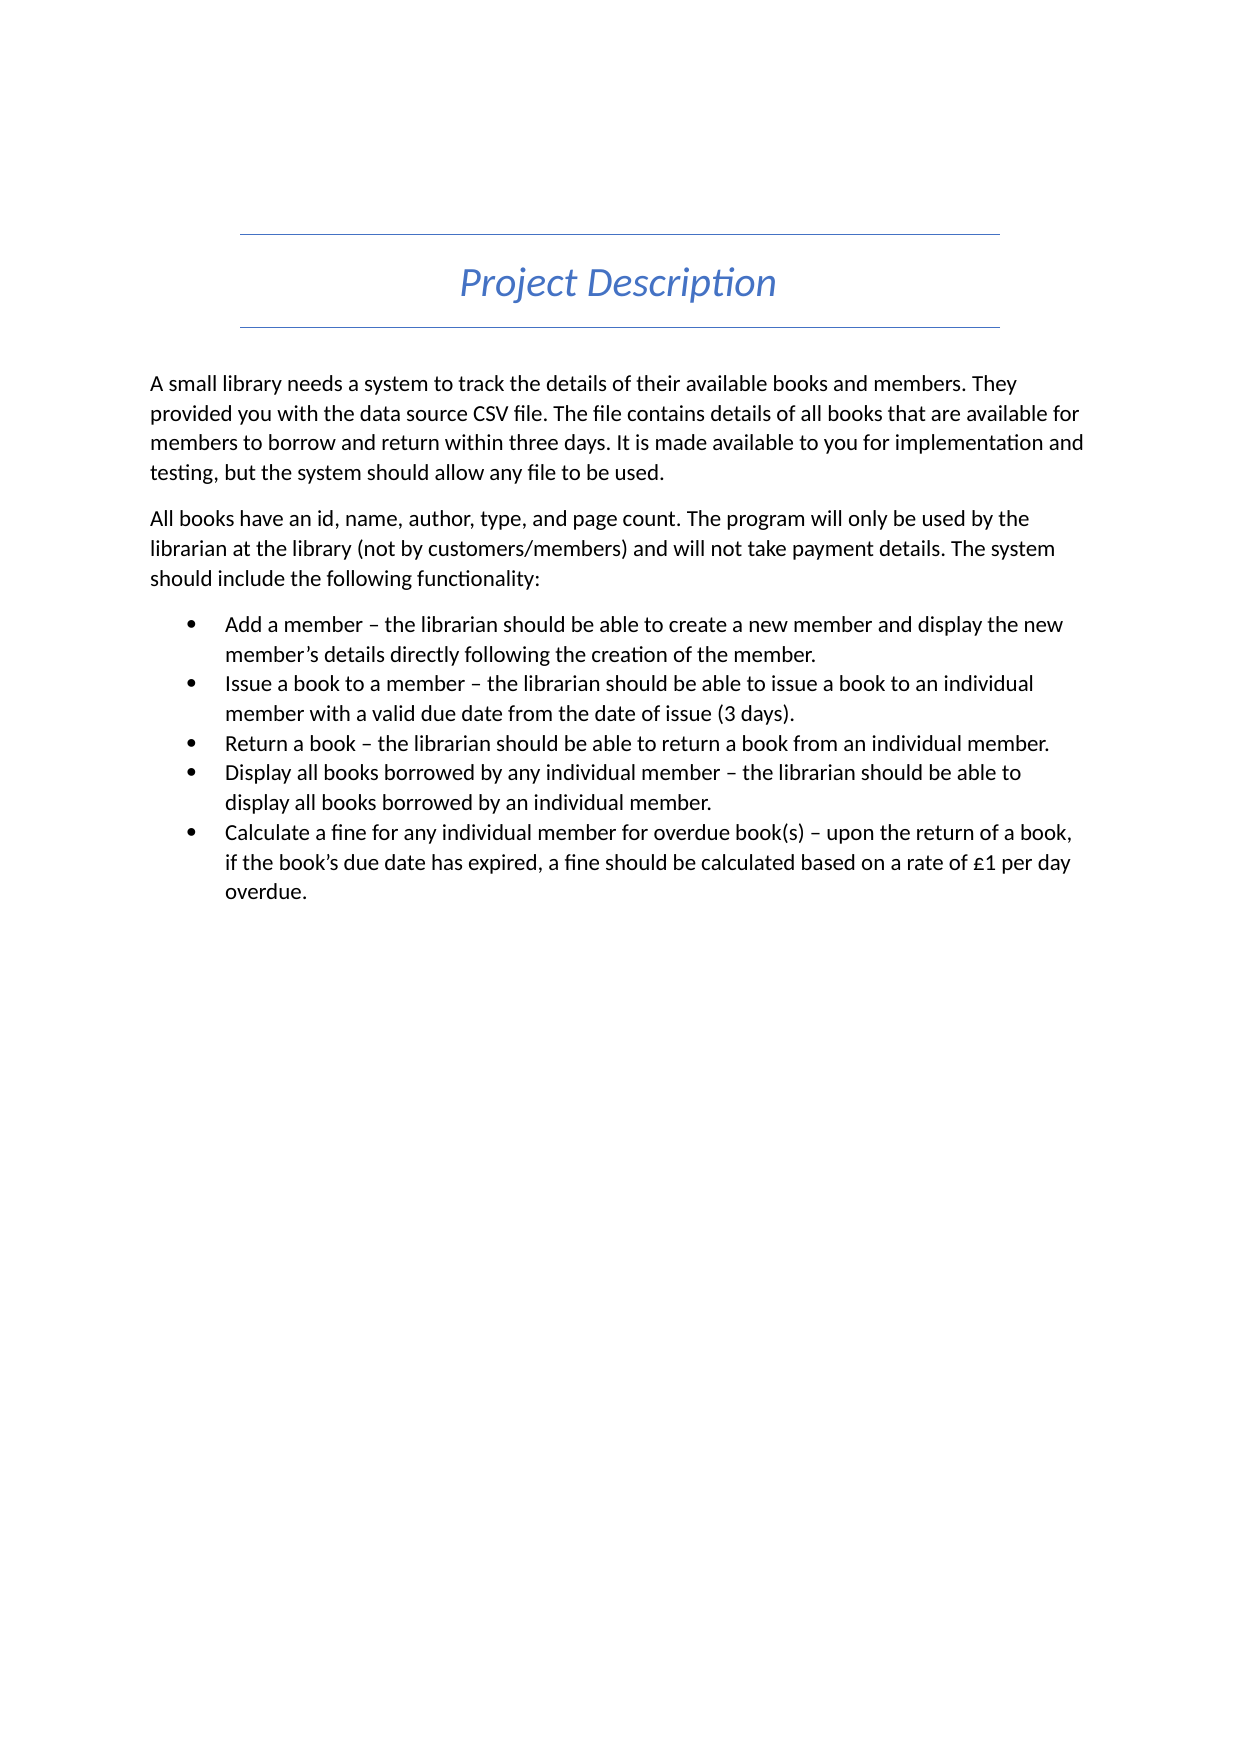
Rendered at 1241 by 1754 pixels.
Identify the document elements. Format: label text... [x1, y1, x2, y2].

text All books have an id, name, author, type, and page count. The program will only be used by the librarian at the library (not by customers/members) and will not take payment details. The system should include the following functionality: [150, 504, 1090, 592]
list Issue a book to a member – the librarian should be able to issue a book to an individual member with a valid due date from the date of issue (3 days). [187, 669, 1090, 727]
text A small library needs a system to track the details of their available books and members. They provided you with the data source CSV file. The file contains details of all books that are available for members to borrow and return within three days. It is made available to you for implementation and testing, but the system should allow any file to be used. [150, 369, 1090, 486]
list Add a member – the librarian should be able to create a new member and display the new member’s details directly following the creation of the member. [187, 610, 1090, 668]
list Calculate a fine for any individual member for overdue book(s) – upon the return of a book, if the book’s due date has expired, a fine should be calculated based on a rate of £1 per day overdue. [187, 818, 1090, 905]
text Project Description [240, 235, 1000, 327]
list Return a book – the librarian should be able to return a book from an individual member. [187, 729, 1090, 757]
list Display all books borrowed by any individual member – the librarian should be able to display all books borrowed by an individual member. [187, 758, 1090, 816]
